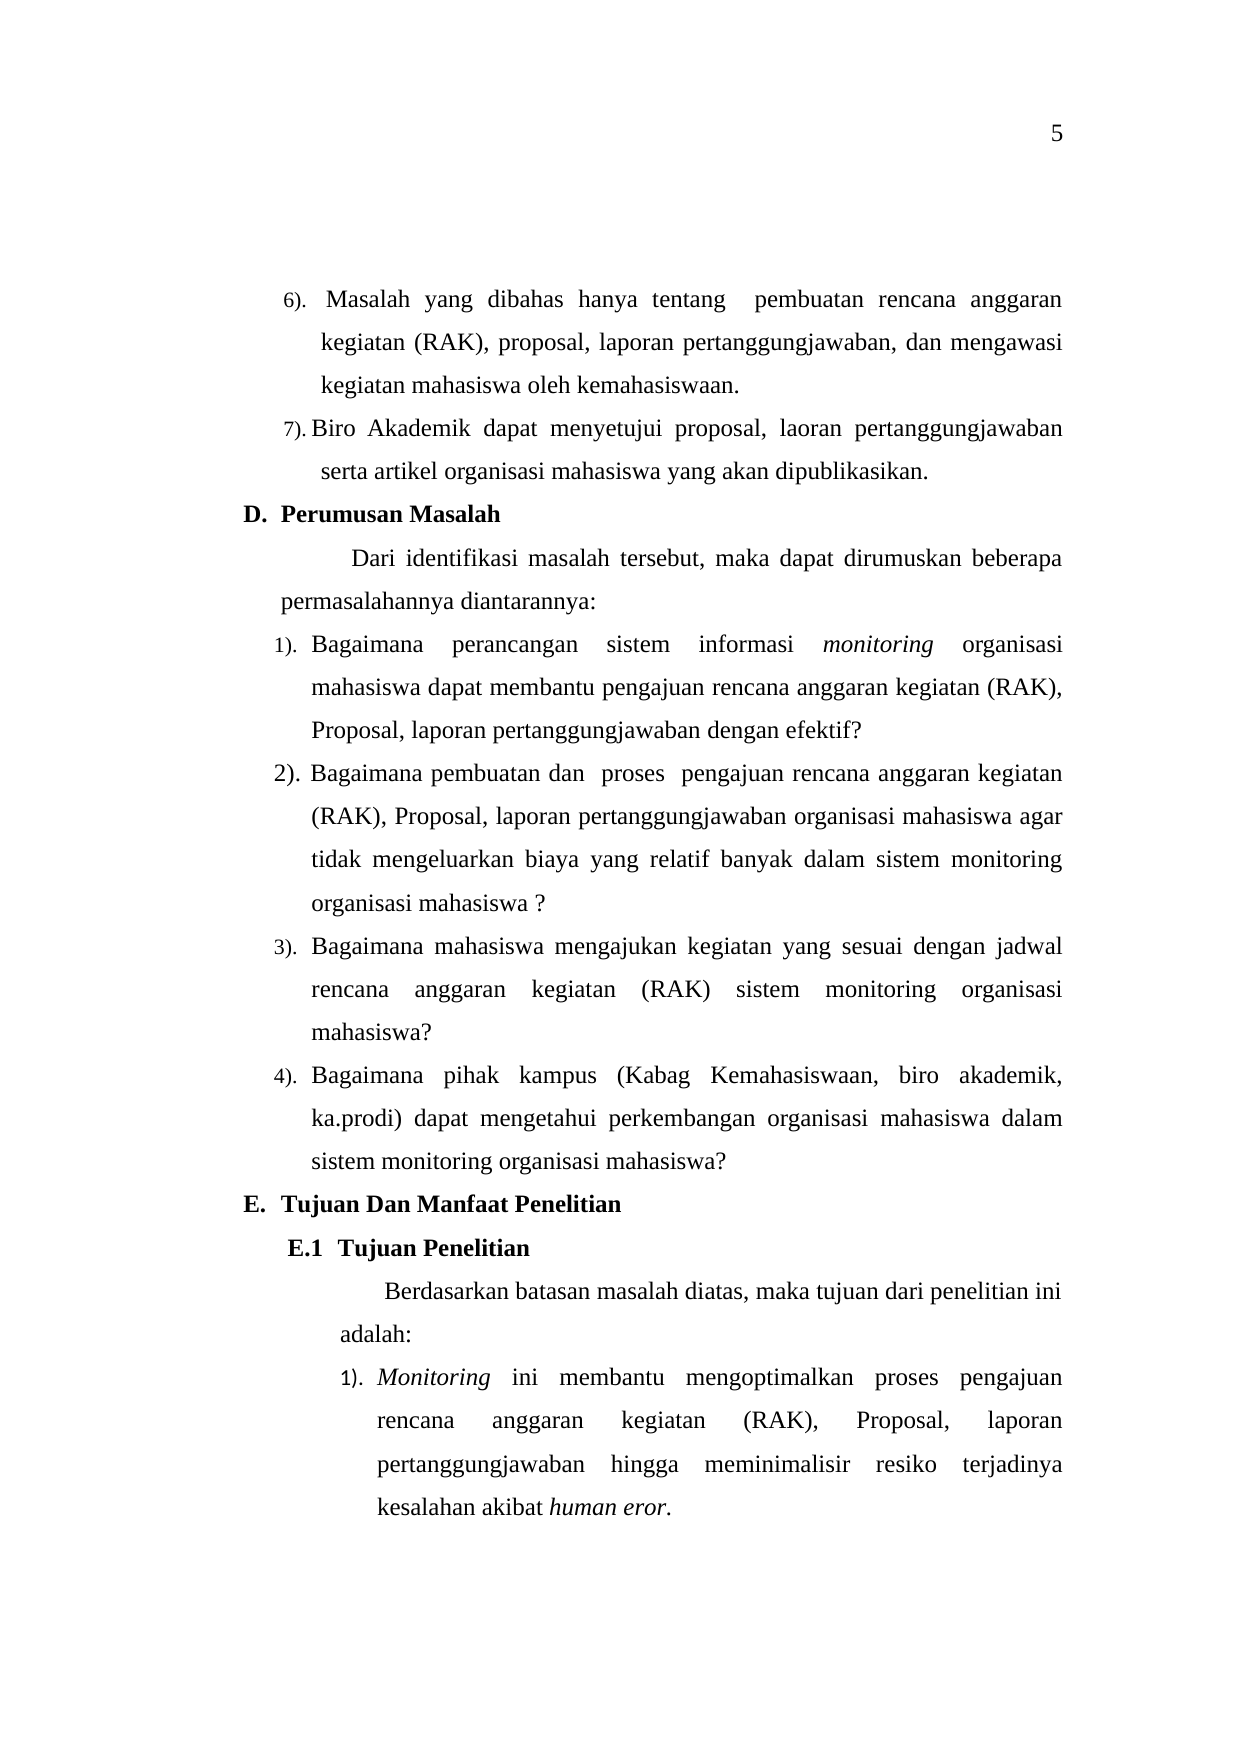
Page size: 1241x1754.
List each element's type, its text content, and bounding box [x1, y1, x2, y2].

list Bagaimana perancangan sistem informasi monitoring organisasi mahasiswa dapat membantu pengajuan rencana anggaran kegiatan (RAK), Proposal, laporan pertanggungjawaban dengan efektif? [274, 629, 1063, 744]
list Perumusan Masalah [243, 499, 1063, 528]
list Biro Akademik dapat menyetujui proposal, laoran pertanggungjawaban serta artikel organisasi mahasiswa yang akan dipublikasikan. [283, 413, 1063, 485]
list Bagaimana pihak kampus (Kabag Kemahasiswaan, biro akademik, ka.prodi) dapat mengetahui perkembangan organisasi mahasiswa dalam sistem monitoring organisasi mahasiswa? [274, 1060, 1063, 1175]
list Bagaimana mahasiswa mengajukan kegiatan yang sesuai dengan jadwal rencana anggaran kegiatan (RAK) sistem monitoring organisasi mahasiswa? [274, 931, 1063, 1046]
list Masalah yang dibahas hanya tentang pembuatan rencana anggaran kegiatan (RAK), proposal, laporan pertanggungjawaban, dan mengawasi kegiatan mahasiswa oleh kemahasiswaan. [283, 284, 1063, 399]
text Dari identifikasi masalah tersebut, maka dapat dirumuskan beberapa permasalahannya diantarannya: [281, 543, 1063, 614]
list Tujuan Penelitian [287, 1233, 1063, 1261]
list Tujuan Dan Manfaat Penelitian [243, 1189, 1063, 1218]
list Bagaimana pembuatan dan proses pengajuan rencana anggaran kegiatan (RAK), Proposal, laporan pertanggungjawaban organisasi mahasiswa agar tidak mengeluarkan biaya yang relatif banyak dalam sistem monitoring organisasi mahasiswa ? [274, 758, 1063, 916]
list Monitoring ini membantu mengoptimalkan proses pengajuan rencana anggaran kegiatan (RAK), Proposal, laporan pertanggungjawaban hingga meminimalisir resiko terjadinya kesalahan akibat human eror. [339, 1362, 1063, 1521]
list Berdasarkan batasan masalah diatas, maka tujuan dari penelitian ini adalah: [340, 1276, 1063, 1348]
